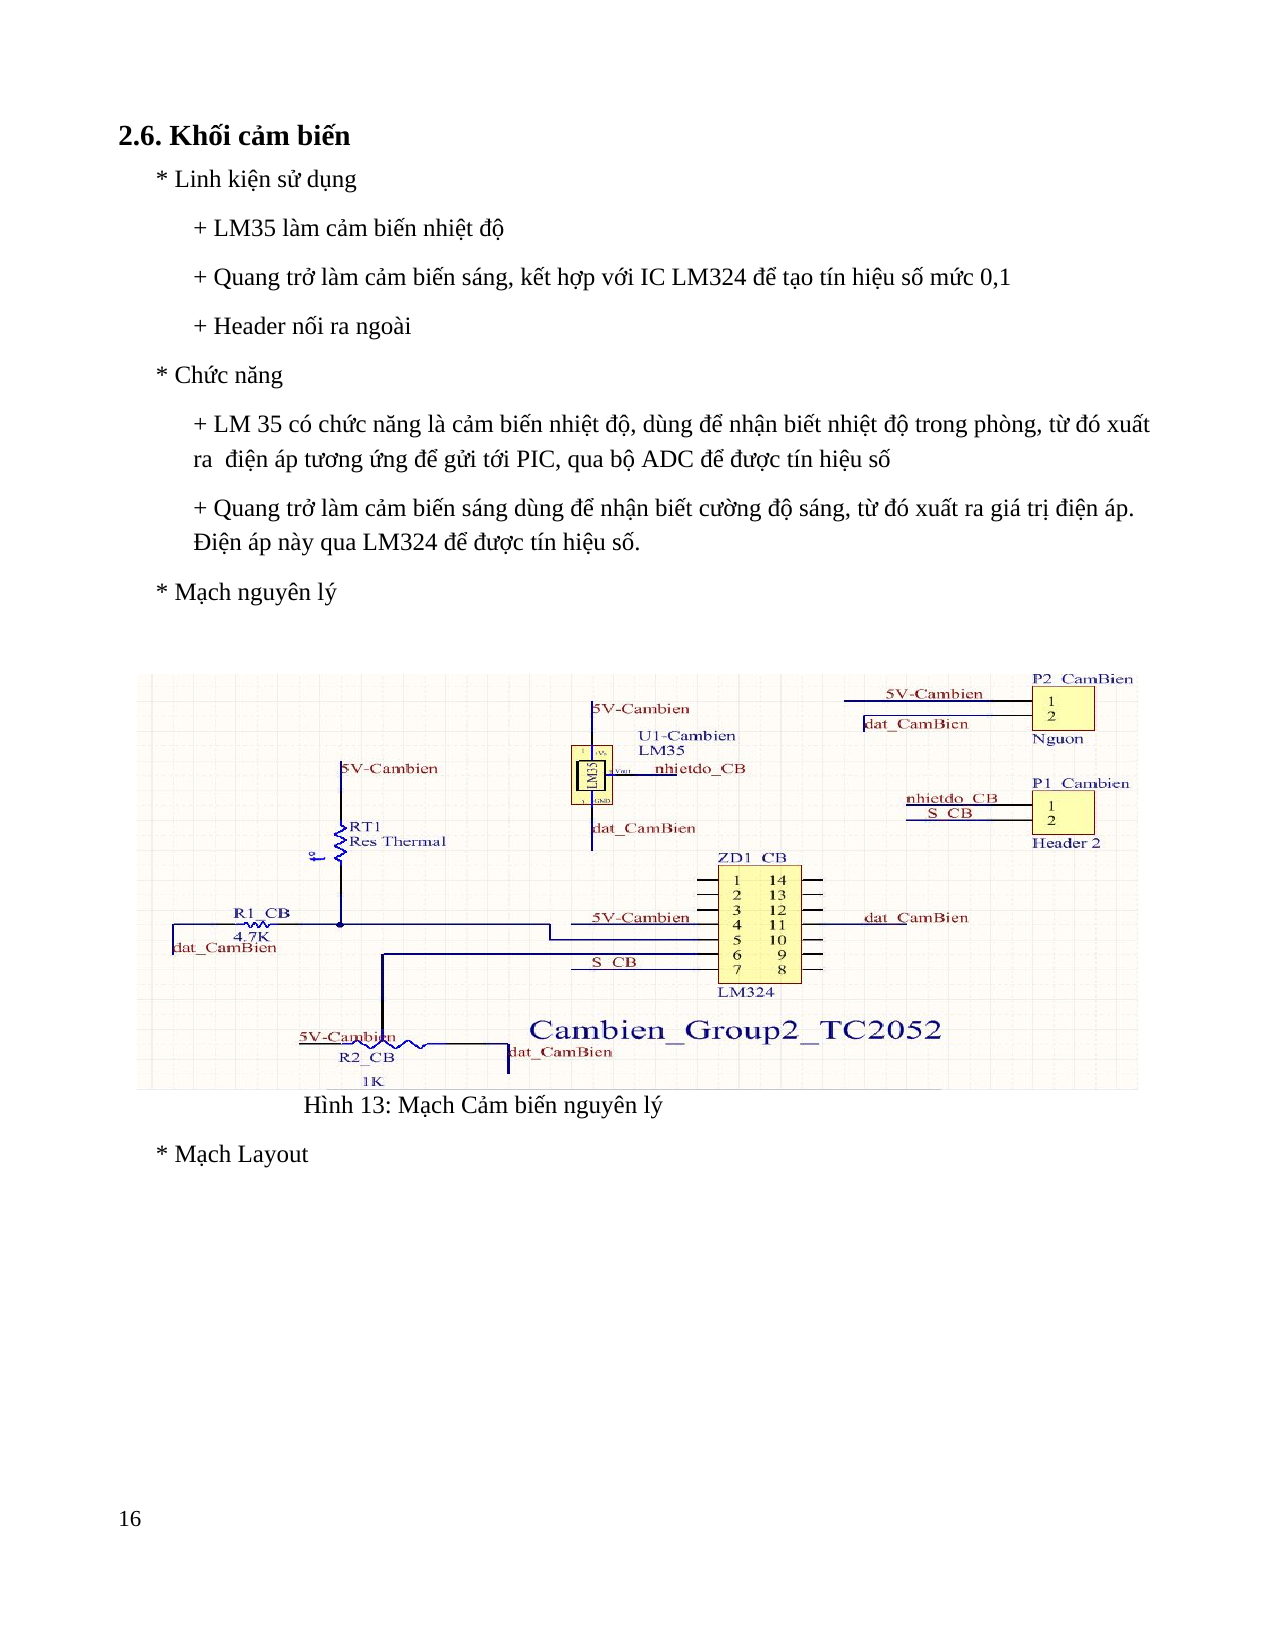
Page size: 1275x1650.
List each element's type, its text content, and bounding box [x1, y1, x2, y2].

text Hình 13: Mạch Cảm biến nguyên lý [156, 1090, 1157, 1119]
picture [136, 674, 1139, 1090]
text + LM35 làm cảm biến nhiệt độ [193, 213, 1157, 242]
text * Linh kiện sử dụng [156, 164, 1157, 193]
subtitle 2.6. Khối cảm biến [118, 118, 1157, 152]
text + Quang trở làm cảm biến sáng, kết hợp với IC LM324 để tạo tín hiệu số mức 0,1 [193, 262, 1157, 291]
text + LM 35 có chức năng là cảm biến nhiệt độ, dùng để nhận biết nhiệt độ trong phòng, từ đó xuất ra điện áp tương ứng để gửi tới PIC, qua bộ ADC để được tín hiệu số [193, 409, 1157, 473]
text * Chức năng [156, 360, 1157, 389]
text * Mạch Layout [156, 1139, 1157, 1168]
text + Header nối ra ngoài [193, 311, 1157, 340]
text * Mạch nguyên lý [156, 577, 1157, 605]
text + Quang trở làm cảm biến sáng dùng để nhận biết cường độ sáng, từ đó xuất ra giá trị điện áp. Điện áp này qua LM324 để được tín hiệu số. [193, 493, 1157, 556]
